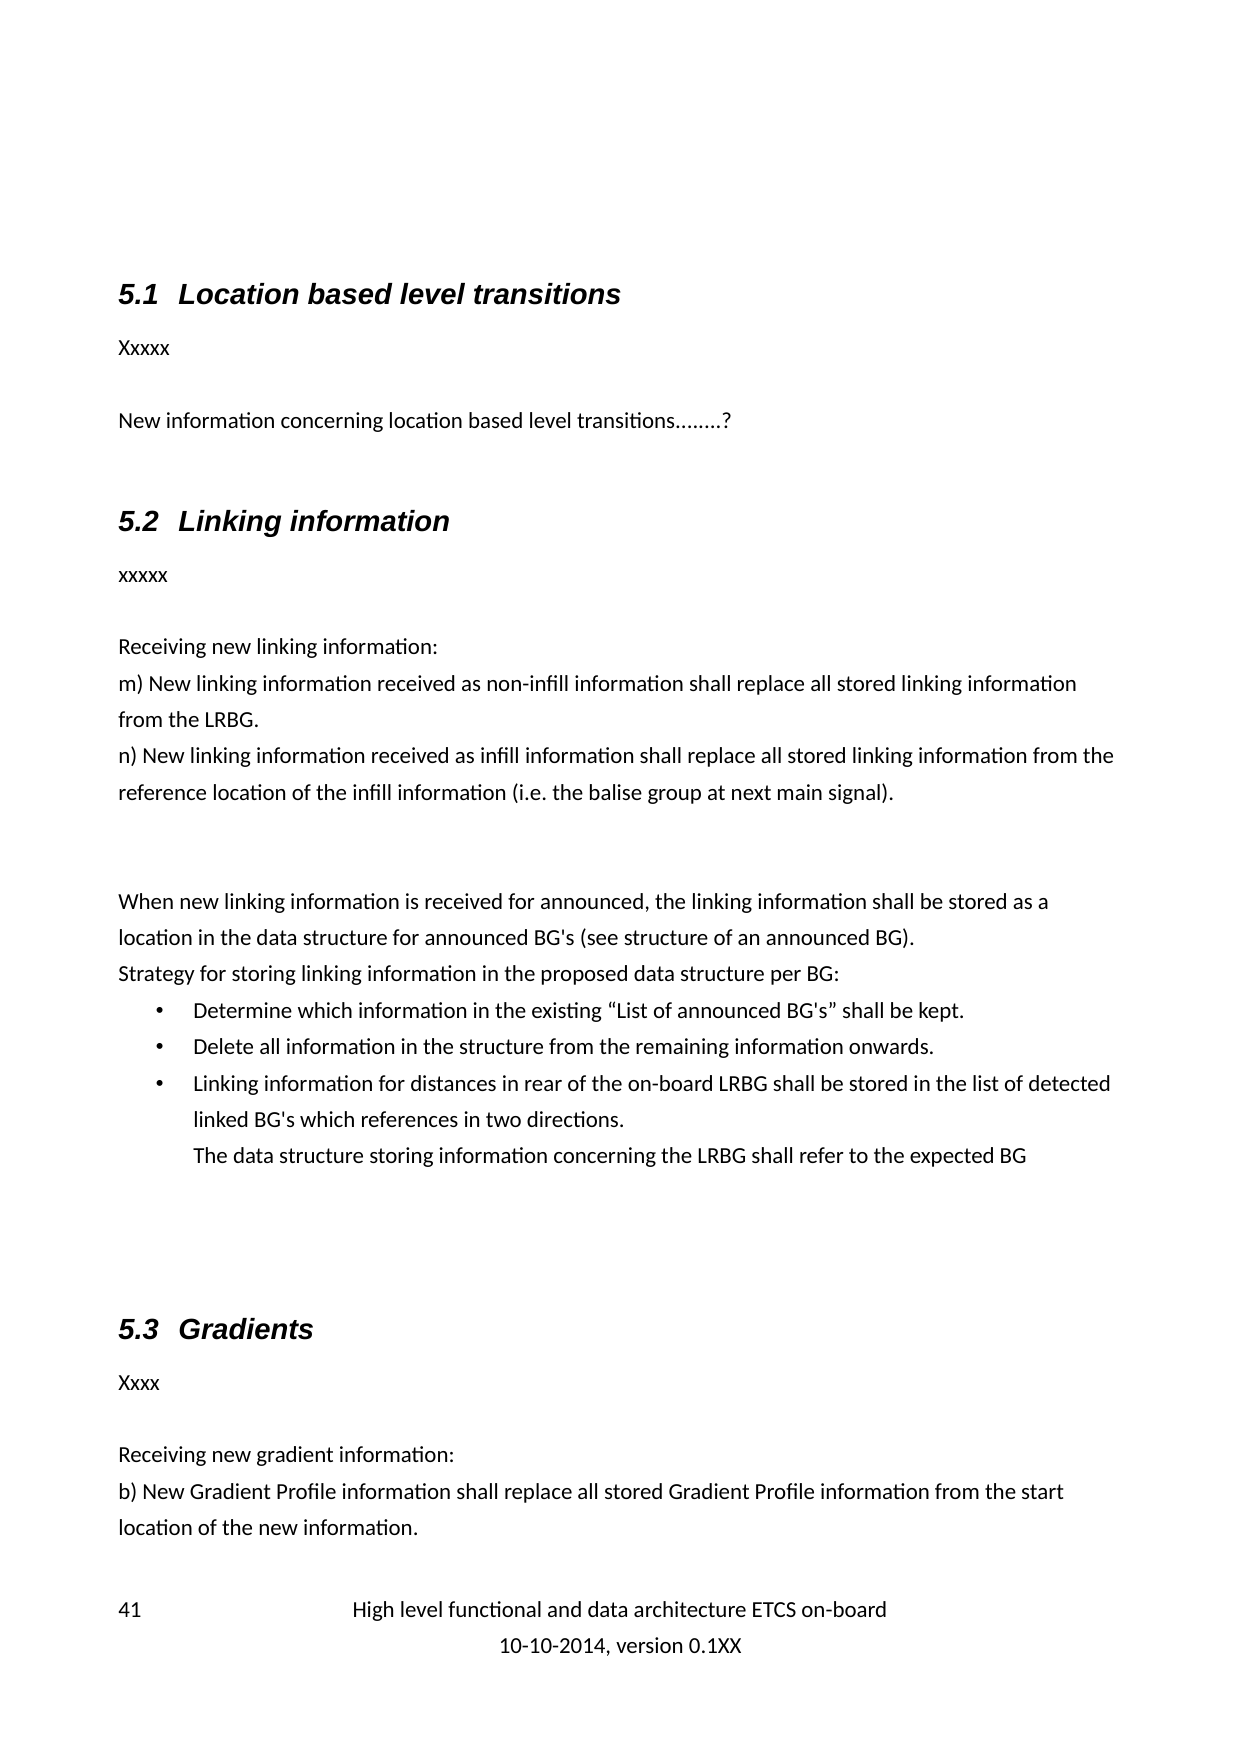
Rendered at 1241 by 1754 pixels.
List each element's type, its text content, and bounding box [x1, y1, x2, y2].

text Strategy for storing linking information in the proposed data structure per BG: [118, 959, 1122, 988]
text New information concerning location based level transitions........? [118, 406, 1122, 434]
text b) New Gradient Profile information shall replace all stored Gradient Profile information from the start location of the new information. [118, 1477, 1122, 1541]
subtitle Linking information [118, 504, 1122, 537]
text When new linking information is received for announced, the linking information shall be stored as a location in the data structure for announced BG's (see structure of an announced BG). [118, 887, 1122, 951]
text m) New linking information received as non-infill information shall replace all stored linking information from the LRBG. [118, 669, 1122, 733]
list Delete all information in the structure from the remaining information onwards. [156, 1032, 1122, 1060]
list Determine which information in the existing “List of announced BG's” shall be kept. [156, 996, 1122, 1024]
text n) New linking information received as infill information shall replace all stored linking information from the reference location of the infill information (i.e. the balise group at next main signal). [118, 741, 1122, 806]
text Receiving new linking information: [118, 632, 1122, 660]
subtitle Gradients [118, 1312, 1122, 1345]
text xxxxx [118, 560, 1122, 588]
subtitle Location based level transitions [118, 277, 1122, 311]
text Receiving new gradient information: [118, 1441, 1122, 1468]
list Linking information for distances in rear of the on-board LRBG shall be stored in the list of detected linked BG's which references in two directions. The data structure storing information concerning the LRBG shall refer to the expected BG [156, 1069, 1122, 1169]
text Xxxxx [118, 333, 1122, 361]
text Xxxx [118, 1368, 1122, 1396]
